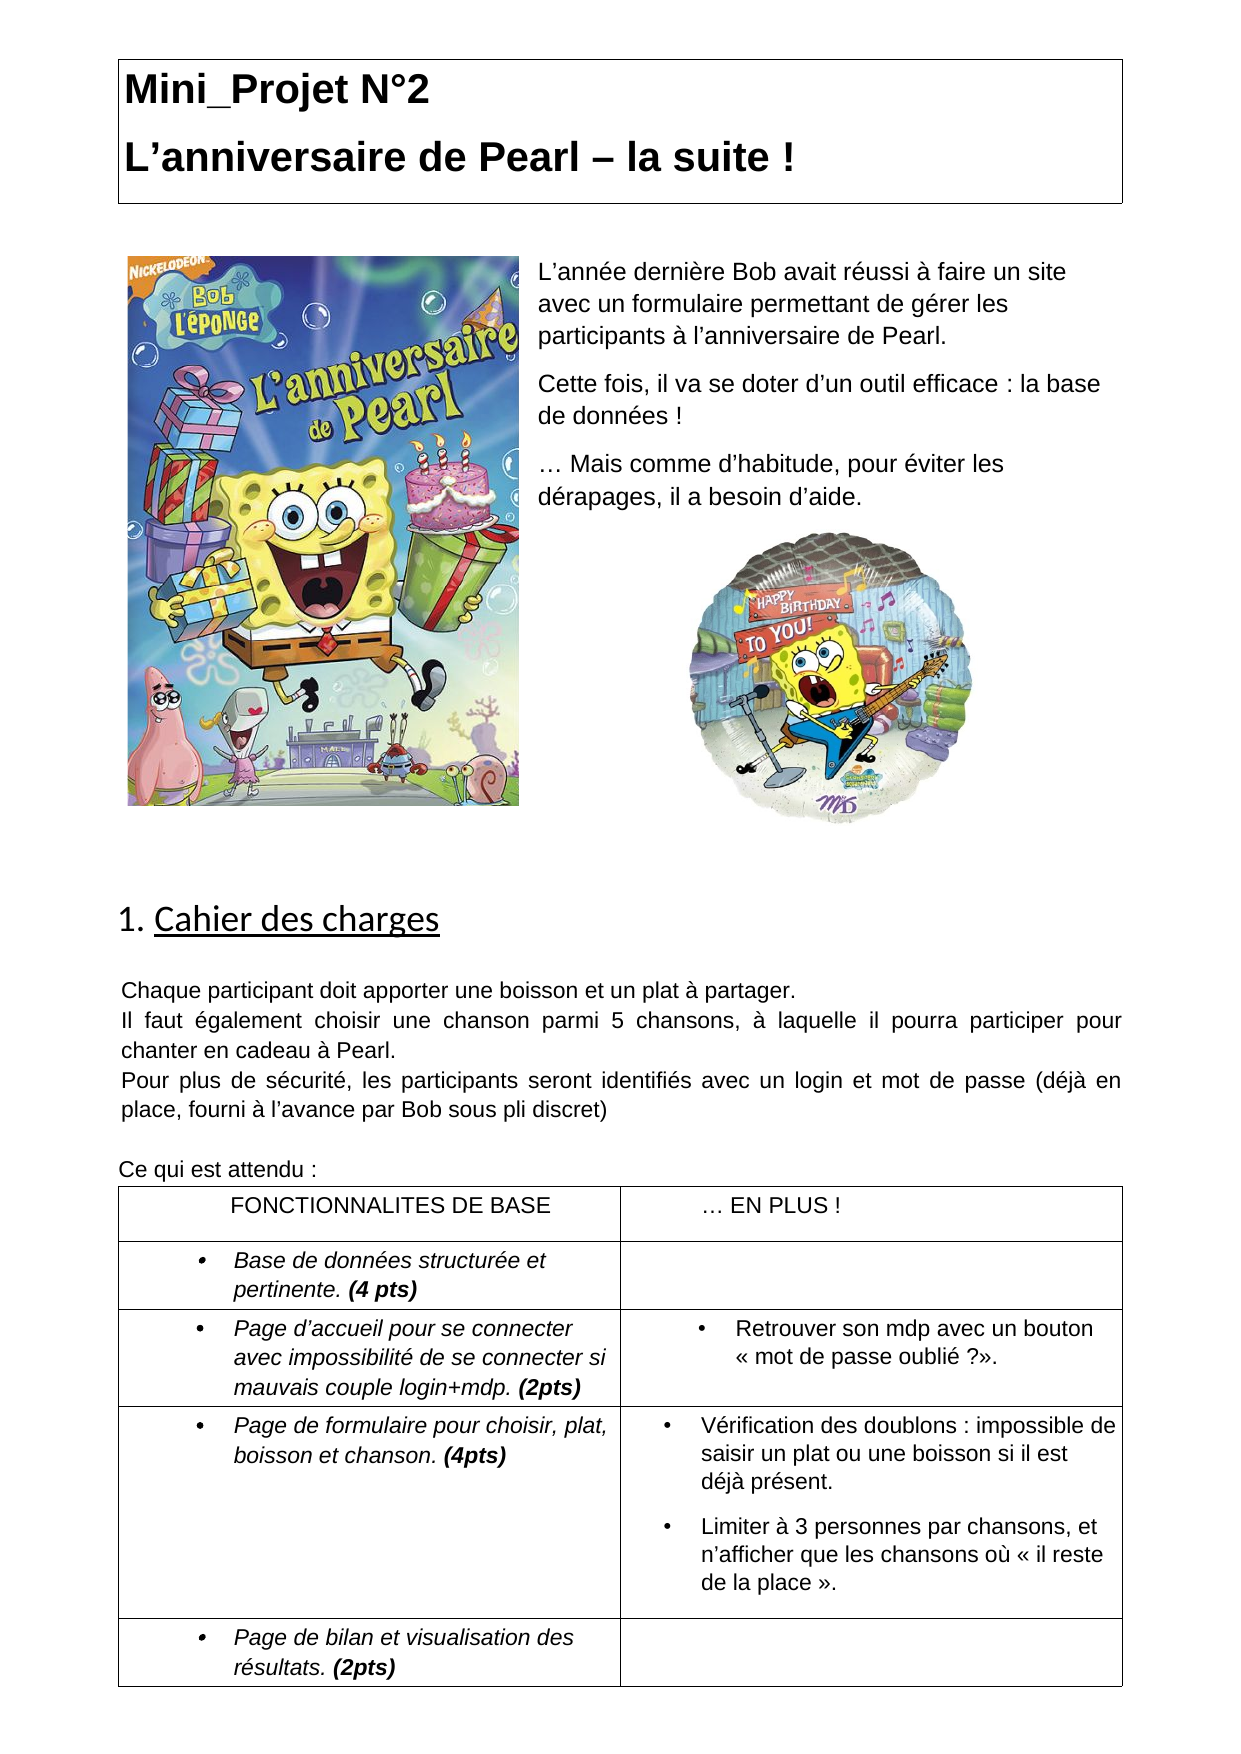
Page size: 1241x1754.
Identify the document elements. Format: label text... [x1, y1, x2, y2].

table_cell Page de formulaire pour choisir, plat, boisson et chanson. (4pts) [119, 1407, 620, 1618]
text Ce qui est attendu : [118, 1156, 1122, 1183]
table_cell Page de bilan et visualisation des résultats. (2pts) [119, 1619, 620, 1686]
table_header L’année dernière Bob avait réussi à faire un site avec un formulaire permettant de gérer les participants à l’anniversaire de Pearl. Cette fois, il va se doter d’un outil efficace : la base de données ! … Mais comme d’habitude, pour éviter les dérapages, il a besoin d’aide. [538, 251, 1122, 847]
table_header FONCTIONNALITES DE BASE [119, 1187, 620, 1241]
subtitle Cahier des charges [117, 895, 1122, 941]
table_header … EN PLUS ! [621, 1187, 1122, 1241]
picture [127, 256, 519, 806]
table_cell Page d’accueil pour se connecter avec impossibilité de se connecter si mauvais couple login+mdp. (2pts) [119, 1310, 620, 1406]
table_cell Vérification des doublons : impossible de saisir un plat ou une boisson si il est déjà présent. Limiter à 3 personnes par chansons, et n’afficher que les chansons où « il reste de la place ». [621, 1407, 1122, 1618]
list Chaque participant doit apporter une boisson et un plat à partager. [121, 977, 1122, 1004]
list Il faut également choisir une chanson parmi 5 chansons, à laquelle il pourra participer pour chanter en cadeau à Pearl. [121, 1007, 1122, 1063]
text Pour plus de sécurité, les participants seront identifiés avec un login et mot de passe (déjà en place, fourni à l’avance par Bob sous pli discret) [121, 1067, 1122, 1123]
table_cell [621, 1242, 1122, 1309]
table_header Mini_Projet N°2 L’anniversaire de Pearl – la suite ! [119, 60, 1122, 203]
picture [681, 529, 978, 826]
table_cell Retrouver son mdp avec un bouton « mot de passe oublié ?». [621, 1310, 1122, 1406]
table_header [109, 251, 538, 847]
table_cell Base de données structurée et pertinente. (4 pts) [119, 1242, 620, 1309]
table_cell [621, 1619, 1122, 1686]
